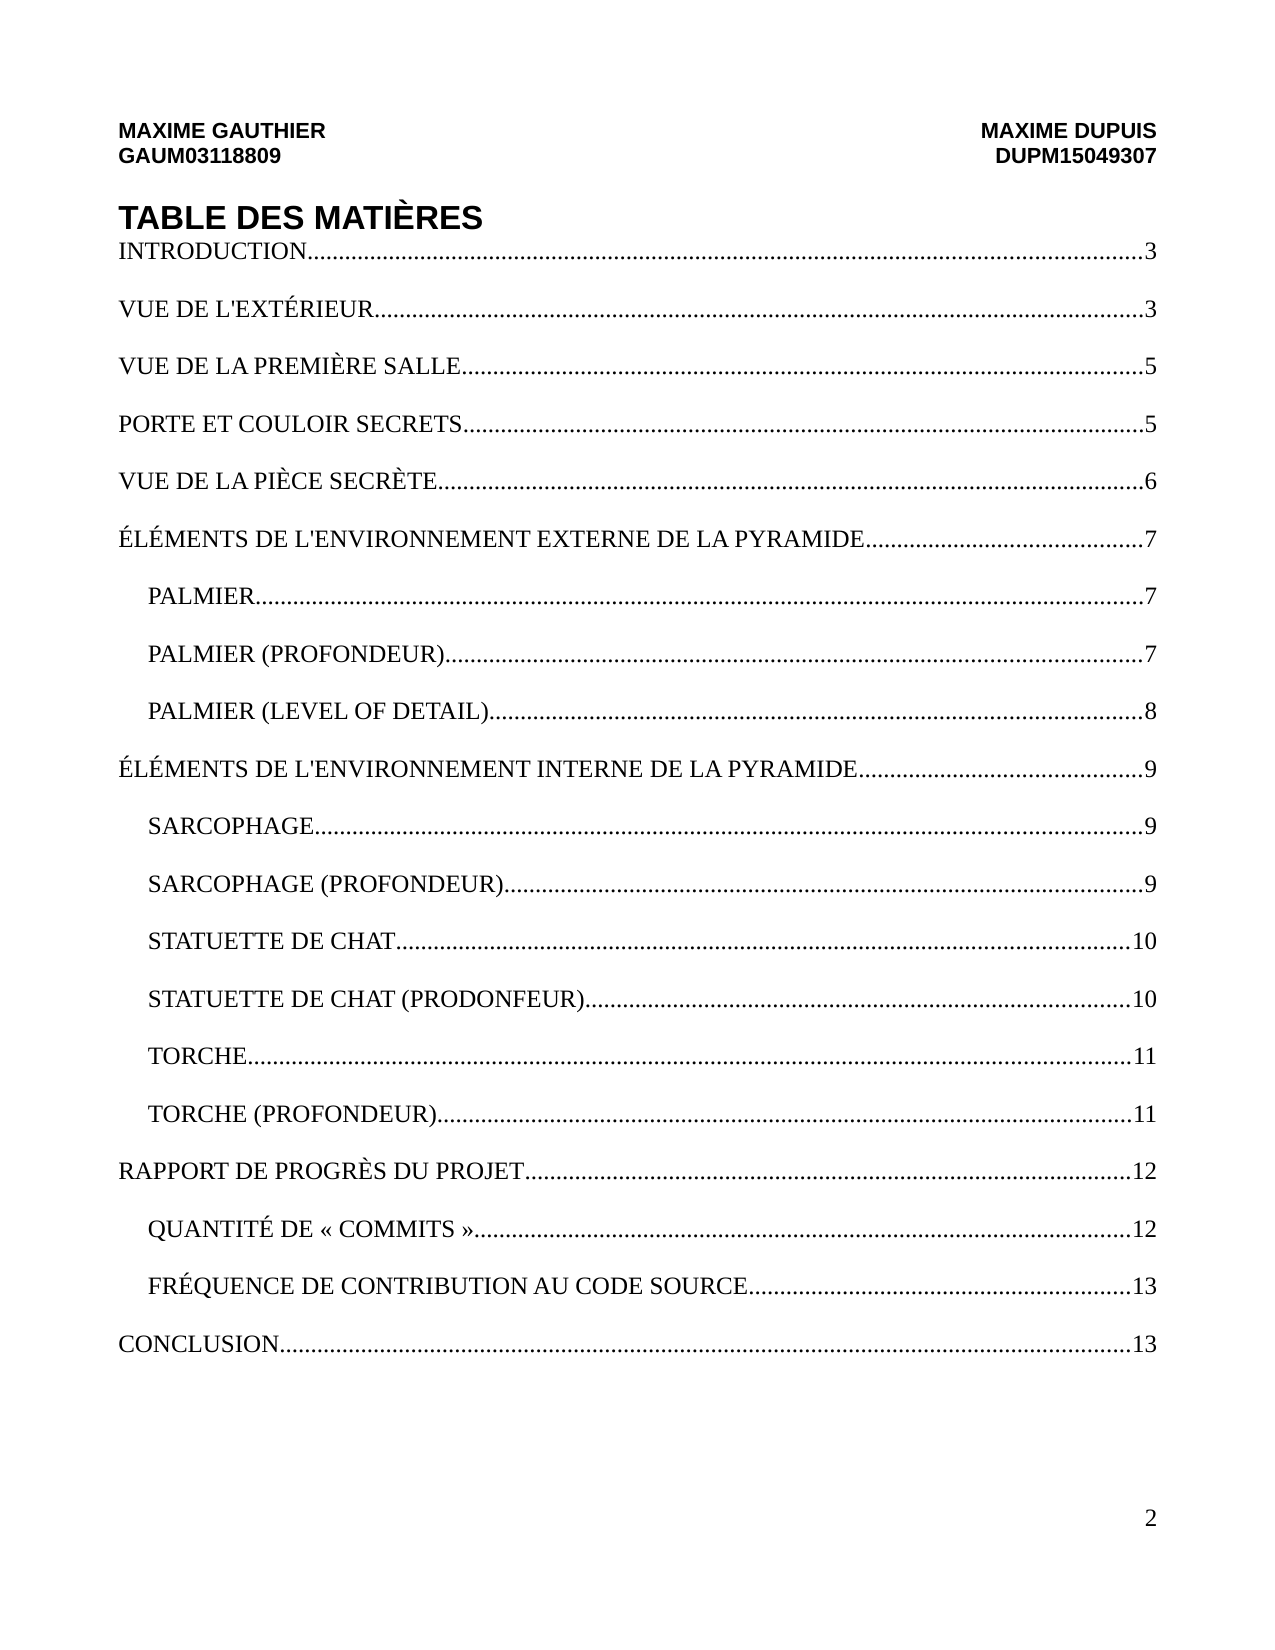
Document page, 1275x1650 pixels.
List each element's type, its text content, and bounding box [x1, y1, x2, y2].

text Vue de la pièce secrète 6 [118, 466, 1157, 495]
text Rapport de progrès du projet 12 [118, 1156, 1157, 1185]
text Palmier (profondeur) 7 [148, 639, 1157, 668]
text Torche (profondeur) 11 [148, 1099, 1157, 1128]
text Sarcophage 9 [148, 811, 1157, 840]
text Palmier (Level of Detail) 8 [148, 696, 1157, 725]
text Statuette de chat 10 [148, 926, 1157, 955]
text Introduction 3 [118, 236, 1157, 265]
text Vue de la première salle 5 [118, 351, 1157, 380]
text Éléments de l'environnement externe de la pyramide 7 [118, 524, 1157, 553]
subtitle Table des matières [118, 198, 1157, 236]
text Éléments de l'environnement interne de la pyramide 9 [118, 754, 1157, 783]
text Palmier 7 [148, 581, 1157, 610]
text Torche 11 [148, 1041, 1157, 1070]
text Sarcophage (profondeur) 9 [148, 869, 1157, 898]
text Porte et couloir secrets 5 [118, 409, 1157, 438]
text Vue de l'extérieur 3 [118, 294, 1157, 323]
text Fréquence de contribution au code source 13 [148, 1271, 1157, 1300]
text Statuette de chat (prodonfeur) 10 [148, 984, 1157, 1013]
text Quantité de « commits » 12 [148, 1214, 1157, 1243]
text Conclusion 13 [118, 1329, 1157, 1358]
